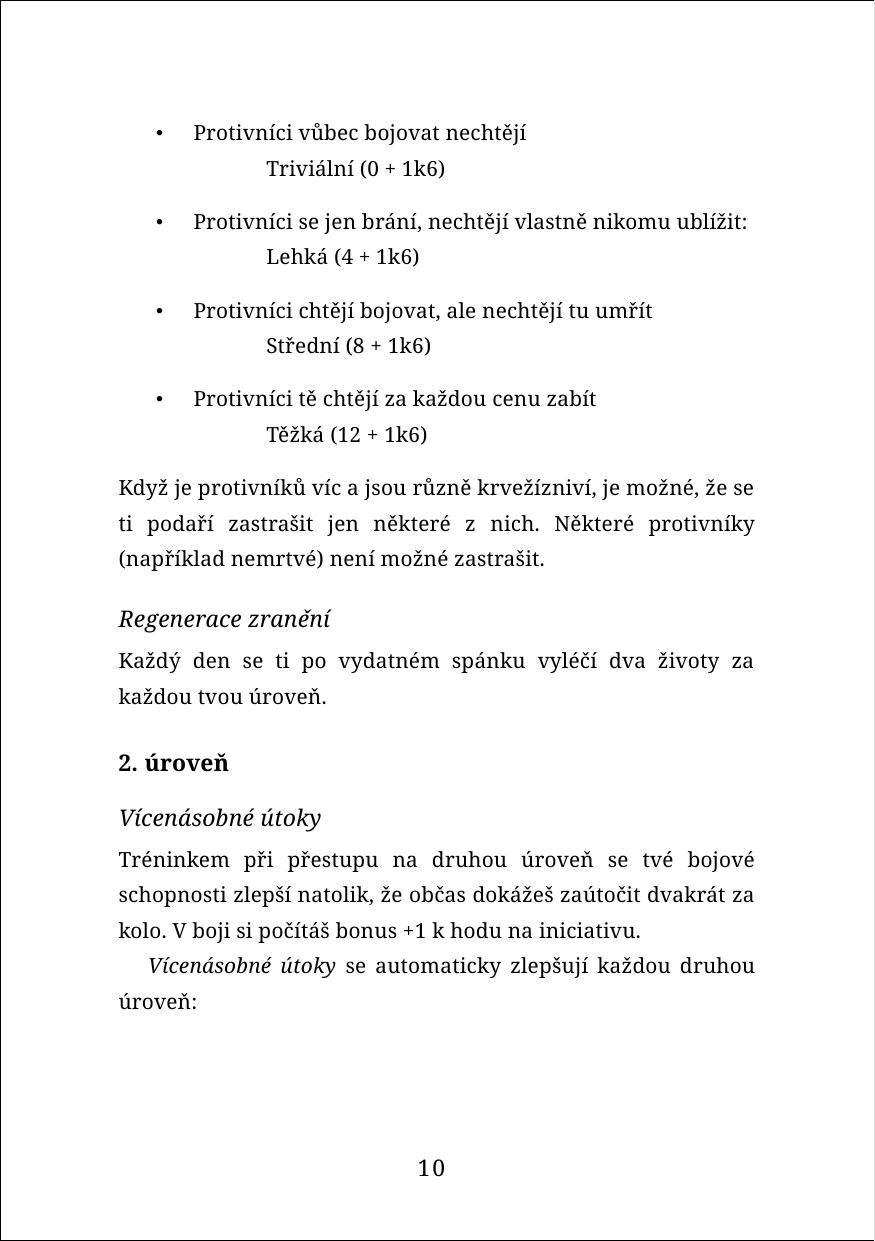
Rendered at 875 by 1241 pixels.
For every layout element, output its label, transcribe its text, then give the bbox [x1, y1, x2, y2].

text Každý den se ti po vydatném spánku vyléčí dva životy za každou tvou úroveň. [118, 646, 756, 710]
list Protivníci tě chtějí za každou cenu zabít Těžká (12 + 1k6) [156, 384, 756, 448]
text Když je protivníků víc a jsou různě krvežízniví, je možné, že se ti podaří zastrašit jen některé z nich. Některé protivníky (například nemrtvé) není možné zastrašit. [118, 473, 756, 573]
subtitle Vícenásobné útoky [118, 802, 756, 833]
list Protivníci vůbec bojovat nechtějí Triviální (0 + 1k6) [156, 118, 756, 182]
list Protivníci chtějí bojovat, ale nechtějí tu umřít Střední (8 + 1k6) [156, 296, 756, 360]
subtitle 2. úroveň [118, 747, 756, 778]
text Tréninkem při přestupu na druhou úroveň se tvé bojové schopnosti zlepší natolik, že občas dokážeš zaútočit dvakrát za kolo. V boji si počítáš bonus +1 k hodu na iniciativu. Vícenásobné útoky se automaticky zlepšují každou druhou úroveň: [118, 845, 756, 1015]
list Protivníci se jen brání, nechtějí vlastně nikomu ublížit: Lehká (4 + 1k6) [156, 207, 756, 271]
subtitle Regenerace zranění [118, 603, 756, 635]
